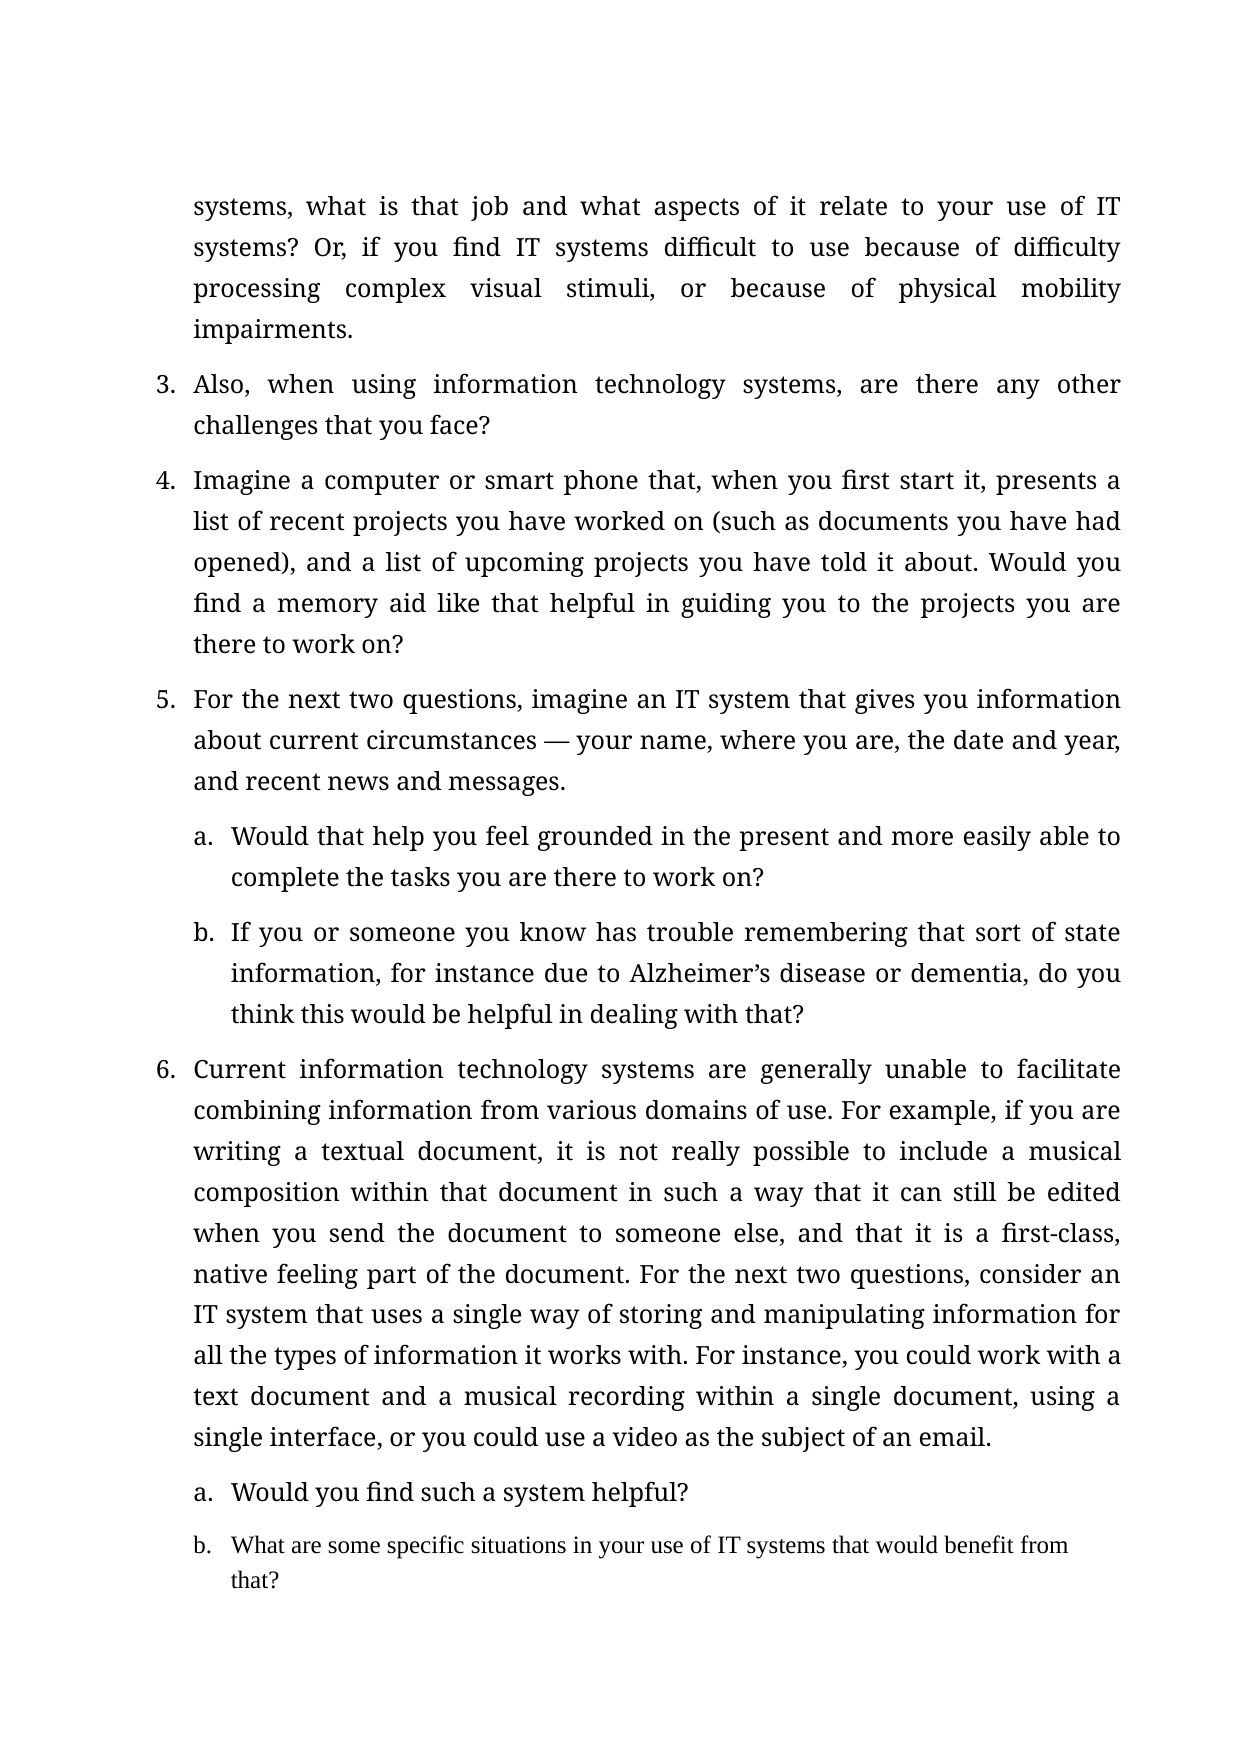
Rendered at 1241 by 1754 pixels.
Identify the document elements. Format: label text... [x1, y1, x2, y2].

list Would that help you feel grounded in the present and more easily able to complete the tasks you are there to work on? [193, 819, 1122, 894]
list What are some specific situations in your use of IT systems that would benefit from that? [193, 1531, 1122, 1594]
list Current information technology systems are generally unable to facilitate combining information from various domains of use. For example, if you are writing a textual document, it is not really possible to include a musical composition within that document in such a way that it can still be edited when you send the document to someone else, and that it is a first-class, native feeling part of the document. For the next two questions, consider an IT system that uses a single way of storing and manipulating information for all the types of information it works with. For instance, you could work with a text document and a musical recording within a single document, using a single interface, or you could use a video as the subject of an email. [156, 1052, 1122, 1454]
list For the next two questions, imagine an IT system that gives you information about current circumstances — your name, where you are, the date and year, and recent news and messages. [156, 682, 1122, 797]
list If you or someone you know has trouble remembering that sort of state information, for instance due to Alzheimer’s disease or dementia, do you think this would be helpful in dealing with that? [193, 915, 1122, 1031]
list Would you find such a system helpful? [193, 1475, 1122, 1509]
list Also, when using information technology systems, are there any other challenges that you face? [156, 367, 1122, 442]
list systems, what is that job and what aspects of it relate to your use of IT systems? Or, if you find IT systems difficult to use because of difficulty processing complex visual stimuli, or because of physical mobility impairments. [156, 189, 1122, 345]
list Imagine a computer or smart phone that, when you first start it, presents a list of recent projects you have worked on (such as documents you have had opened), and a list of upcoming projects you have told it about. Would you find a memory aid like that helpful in guiding you to the projects you are there to work on? [156, 463, 1122, 660]
